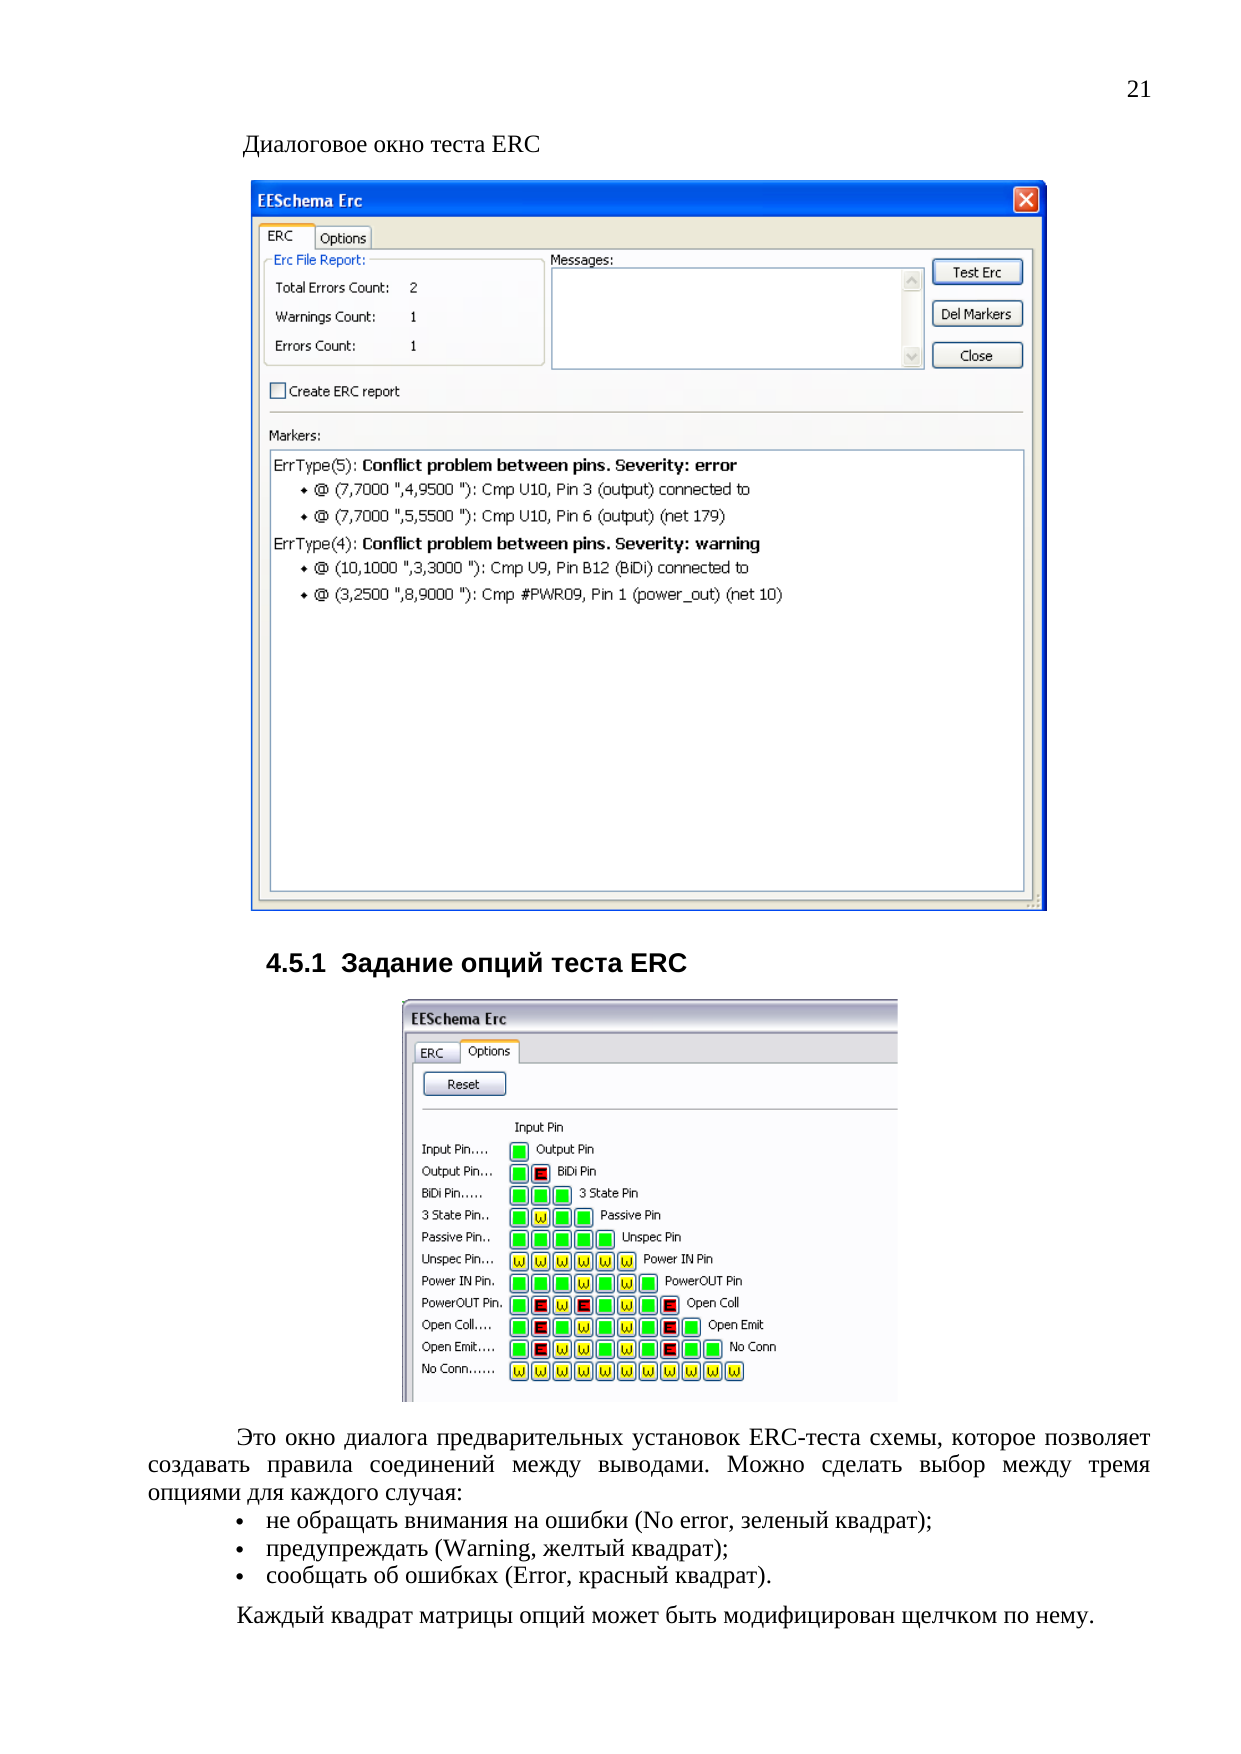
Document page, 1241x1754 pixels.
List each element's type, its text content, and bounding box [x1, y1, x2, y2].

list сообщать об ошибках (Error, красный квадрат). [222, 1561, 1152, 1589]
list не обращать внимания на ошибки (No error, зеленый квадрат); [222, 1506, 1152, 1534]
picture [402, 999, 898, 1402]
text Каждый квадрат матрицы опций может быть модифицирован щелчком по нему. [148, 1602, 1152, 1629]
text Диалоговое окно теста ERC [148, 131, 1152, 158]
list предупреждать (Warning, желтый квадрат); [222, 1534, 1152, 1561]
subtitle Задание опций теста ERC [266, 948, 1152, 978]
text Это окно диалога предварительных установок ERC-теста схемы, которое позволяет создавать правила соединений между выводами. Можно сделать выбор между тремя опциями для каждого случая: [148, 1423, 1152, 1506]
